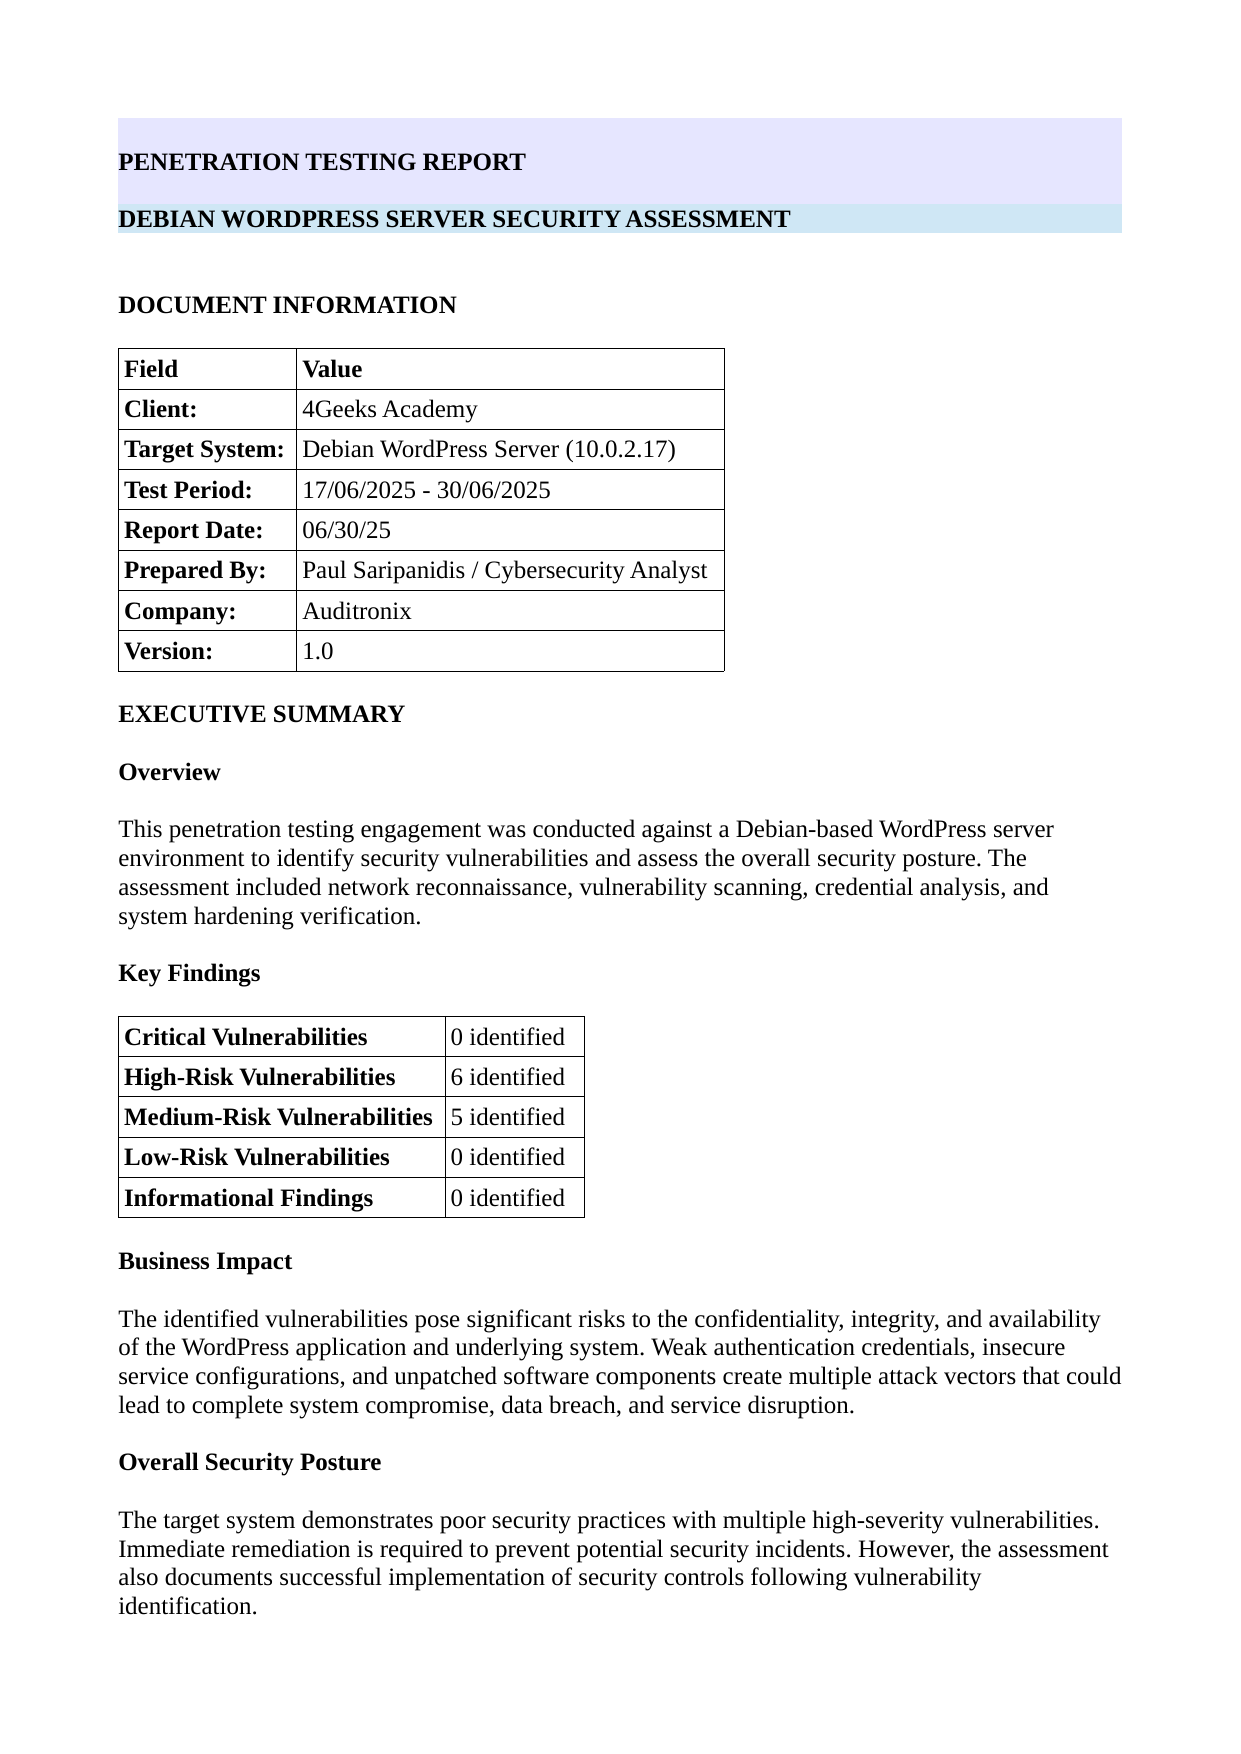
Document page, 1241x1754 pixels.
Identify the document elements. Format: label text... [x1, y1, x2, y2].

table_cell 6 identified [446, 1057, 584, 1096]
table_header Critical Vulnerabilities [119, 1017, 445, 1056]
text Overview [118, 757, 1122, 786]
table_cell 5 identified [446, 1097, 584, 1137]
table_header 0 identified [446, 1017, 584, 1056]
table_cell 1.0 [297, 631, 724, 671]
text DEBIAN WORDPRESS SERVER SECURITY ASSESSMENT [118, 204, 1122, 233]
text PENETRATION TESTING REPORT [118, 147, 1122, 176]
table_cell Low-Risk Vulnerabilities [119, 1138, 445, 1177]
table_cell Target System: [119, 430, 296, 469]
table_header Value [297, 349, 724, 388]
table_cell Debian WordPress Server (10.0.2.17) [297, 430, 724, 469]
table_cell Medium-Risk Vulnerabilities [119, 1097, 445, 1137]
table_cell 0 identified [446, 1138, 584, 1177]
text Key Findings [118, 958, 1122, 987]
table_cell Version: [119, 631, 296, 671]
text DOCUMENT INFORMATION [118, 291, 1122, 319]
table_cell 30/06/25 [297, 510, 724, 550]
text The identified vulnerabilities pose significant risks to the confidentiality, integrity, and availability of the WordPress application and underlying system. Weak authentication credentials, insecure service configurations, and unpatched software components create multiple attack vectors that could lead to complete system compromise, data breach, and service disruption. [118, 1304, 1122, 1419]
table_cell Prepared By: [119, 551, 296, 590]
table_cell Client: [119, 390, 296, 429]
text The target system demonstrates poor security practices with multiple high-severity vulnerabilities. Immediate remediation is required to prevent potential security incidents. However, the assessment also documents successful implementation of security controls following vulnerability identification. [118, 1505, 1122, 1620]
table_cell Auditronix [297, 591, 724, 630]
table_cell Informational Findings [119, 1178, 445, 1217]
text Overall Security Posture [118, 1447, 1122, 1476]
text This penetration testing engagement was conducted against a Debian-based WordPress server environment to identify security vulnerabilities and assess the overall security posture. The assessment included network reconnaissance, vulnerability scanning, credential analysis, and system hardening verification. [118, 814, 1122, 929]
table_cell High-Risk Vulnerabilities [119, 1057, 445, 1096]
text Business Impact [118, 1246, 1122, 1275]
table_cell Report Date: [119, 510, 296, 550]
text EXECUTIVE SUMMARY [118, 699, 1122, 728]
table_cell Paul Saripanidis / Cybersecurity Analyst [297, 551, 724, 590]
table_header Field [119, 349, 296, 388]
table_cell 17/06/2025 - 30/06/2025 [297, 470, 724, 509]
table_cell 4Geeks Academy [297, 390, 724, 429]
table_cell Company: [119, 591, 296, 630]
table_cell 0 identified [446, 1178, 584, 1217]
table_cell Test Period: [119, 470, 296, 509]
